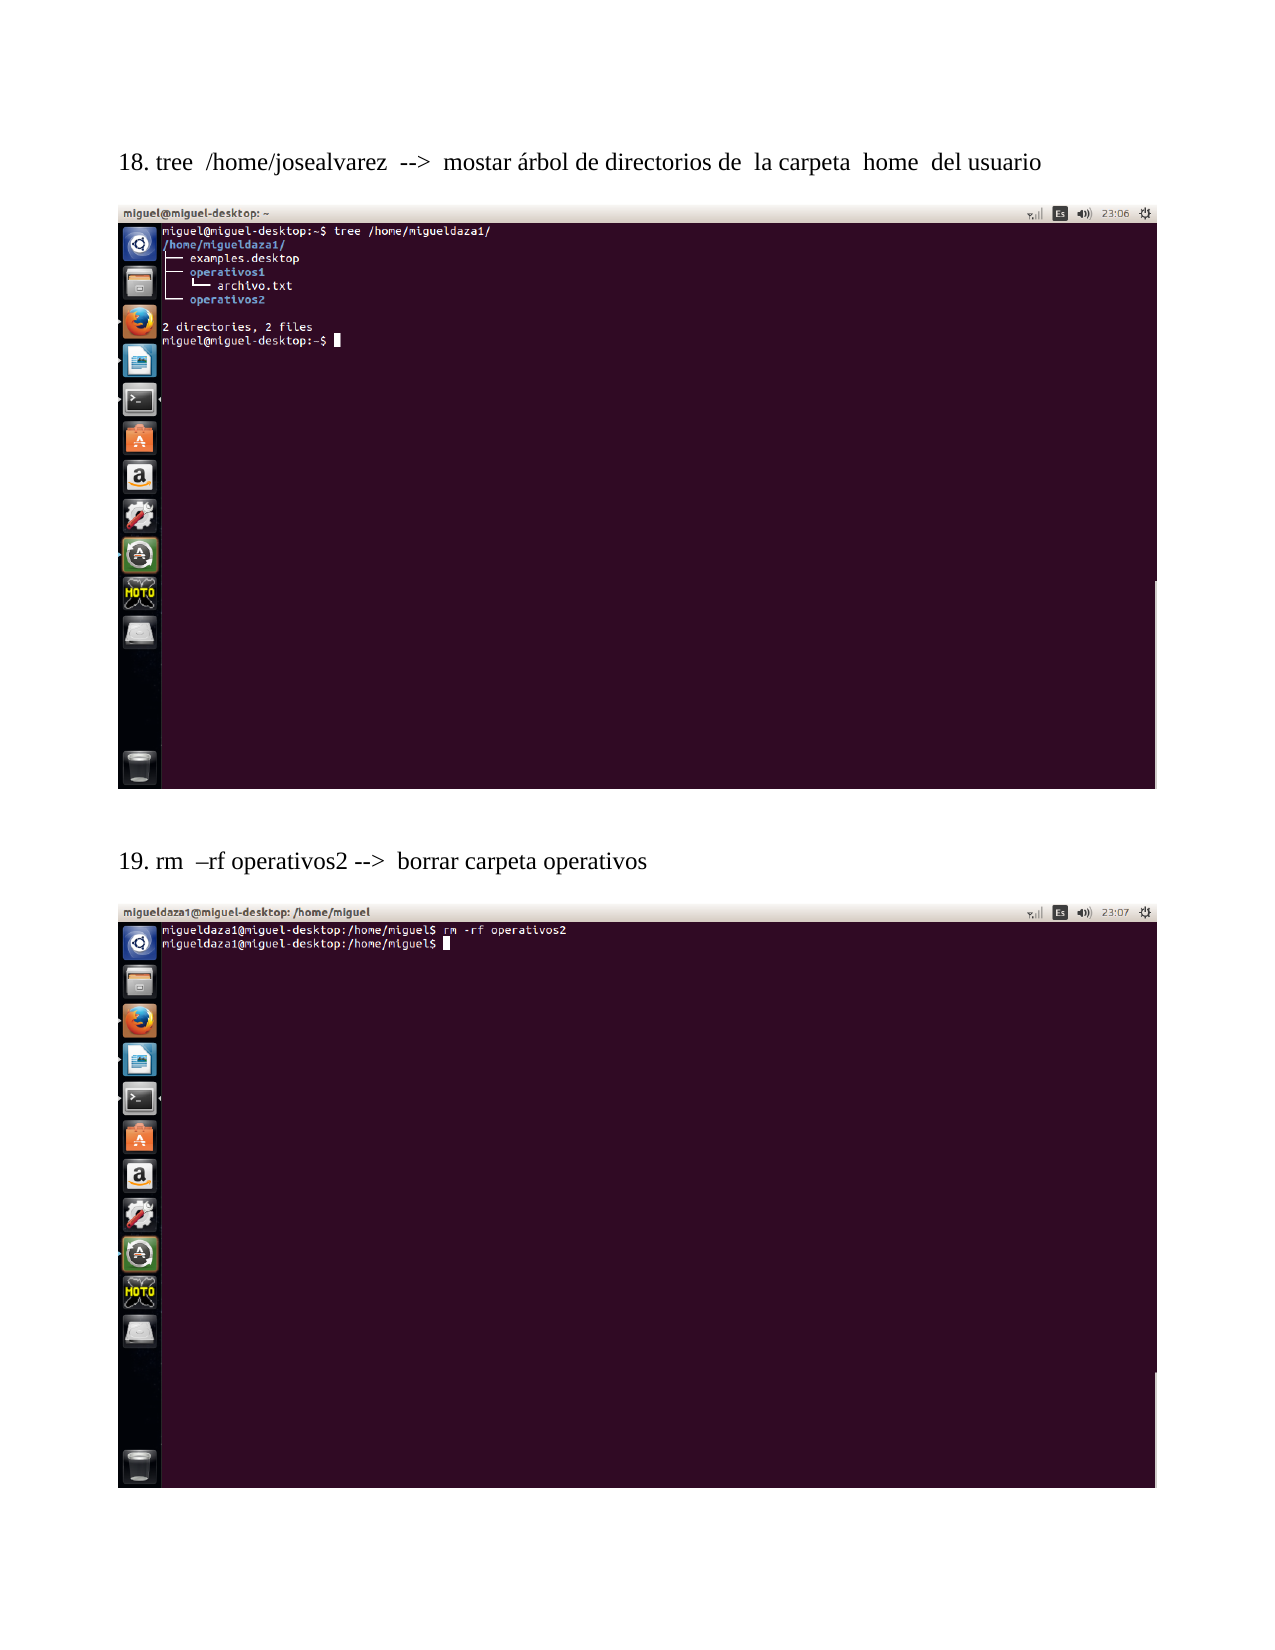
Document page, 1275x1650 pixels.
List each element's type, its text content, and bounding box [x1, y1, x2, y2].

text 19. rm –rf operativos2 -­‐> borrar carpeta operativos [118, 846, 1157, 874]
picture [118, 903, 1157, 1488]
picture [118, 204, 1157, 789]
text 18. tree /home/josealvarez -­‐> mostar árbol de directorios de la carpeta home del usuario [118, 147, 1157, 176]
